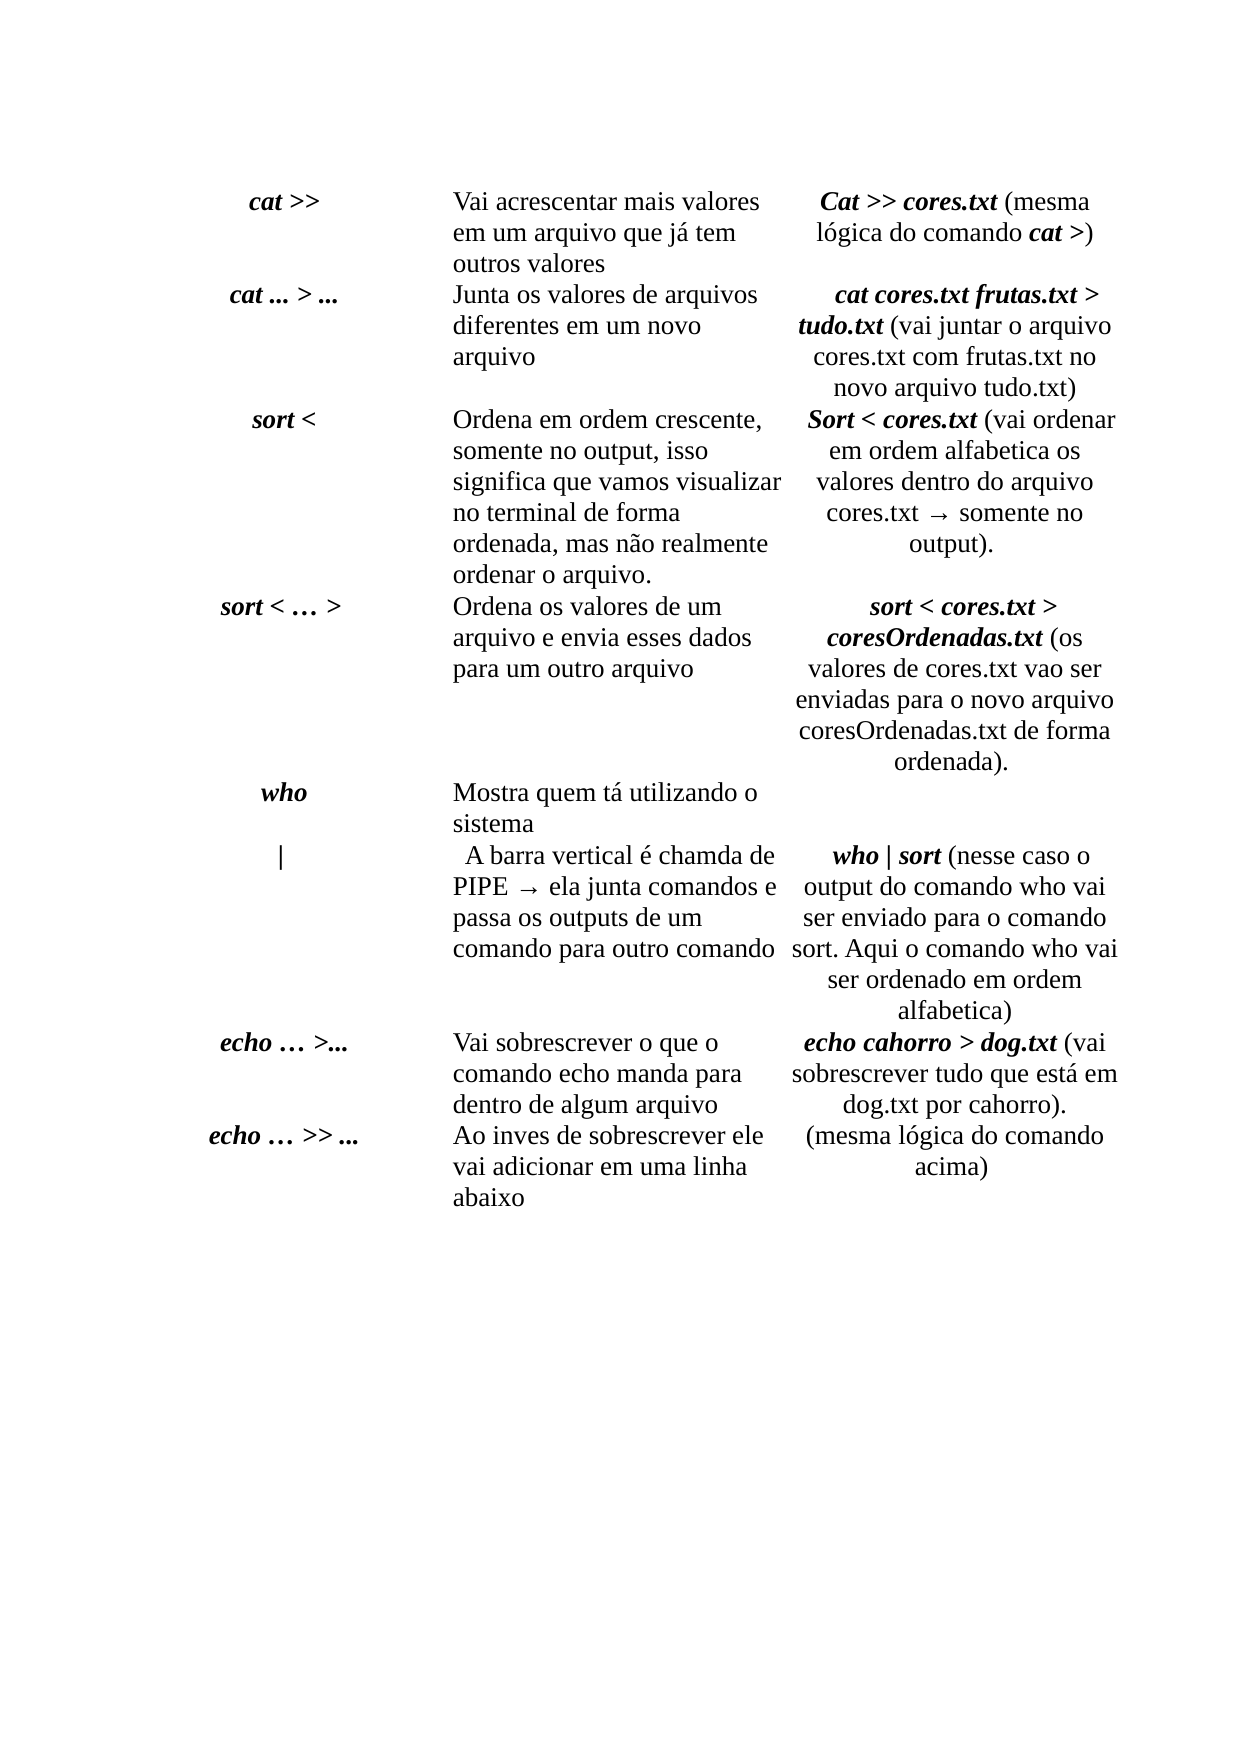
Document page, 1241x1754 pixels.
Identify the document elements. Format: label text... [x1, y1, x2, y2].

table_cell | [118, 839, 453, 1026]
table_cell echo … >> ... [118, 1119, 453, 1212]
table_cell Ordena em ordem crescente, somente no output, isso significa que vamos visualizar no terminal de forma ordenada, mas não realmente ordenar o arquivo. [453, 403, 787, 589]
table_cell Ordena os valores de um arquivo e envia esses dados para um outro arquivo [453, 590, 787, 776]
table_cell echo cahorro > dog.txt (vai sobrescrever tudo que está em dog.txt por cahorro). [788, 1026, 1122, 1119]
table_cell sort < [118, 403, 453, 589]
table_cell Vai sobrescrever o que o comando echo manda para dentro de algum arquivo [453, 1026, 787, 1119]
table_cell Cat >> cores.txt (mesma lógica do comando cat >) [788, 185, 1122, 278]
table_cell sort < … > [118, 590, 453, 776]
table_cell Junta os valores de arquivos diferentes em um novo arquivo [453, 278, 787, 403]
table_cell [788, 776, 1122, 839]
table_cell Vai acrescentar mais valores em um arquivo que já tem outros valores [453, 185, 787, 278]
table_cell Ao inves de sobrescrever ele vai adicionar em uma linha abaixo [453, 1119, 787, 1212]
table_cell who | sort (nesse caso o output do comando who vai ser enviado para o comando sort. Aqui o comando who vai ser ordenado em ordem alfabetica) [788, 839, 1122, 1026]
table_cell Mostra quem tá utilizando o sistema [453, 776, 787, 839]
table_cell (mesma lógica do comando acima) [788, 1119, 1122, 1212]
table_cell who [118, 776, 453, 839]
table_cell cat >> [118, 185, 453, 278]
table_cell echo … >... [118, 1026, 453, 1119]
table_cell cat cores.txt frutas.txt > tudo.txt (vai juntar o arquivo cores.txt com frutas.txt no novo arquivo tudo.txt) [788, 278, 1122, 403]
table_cell sort < cores.txt > coresOrdenadas.txt (os valores de cores.txt vao ser enviadas para o novo arquivo coresOrdenadas.txt de forma ordenada). [788, 590, 1122, 776]
table_cell A barra vertical é chamda de PIPE → ela junta comandos e passa os outputs de um comando para outro comando [453, 839, 787, 1026]
table_cell cat ... > ... [118, 278, 453, 403]
table_cell Sort < cores.txt (vai ordenar em ordem alfabetica os valores dentro do arquivo cores.txt → somente no output). [788, 403, 1122, 589]
